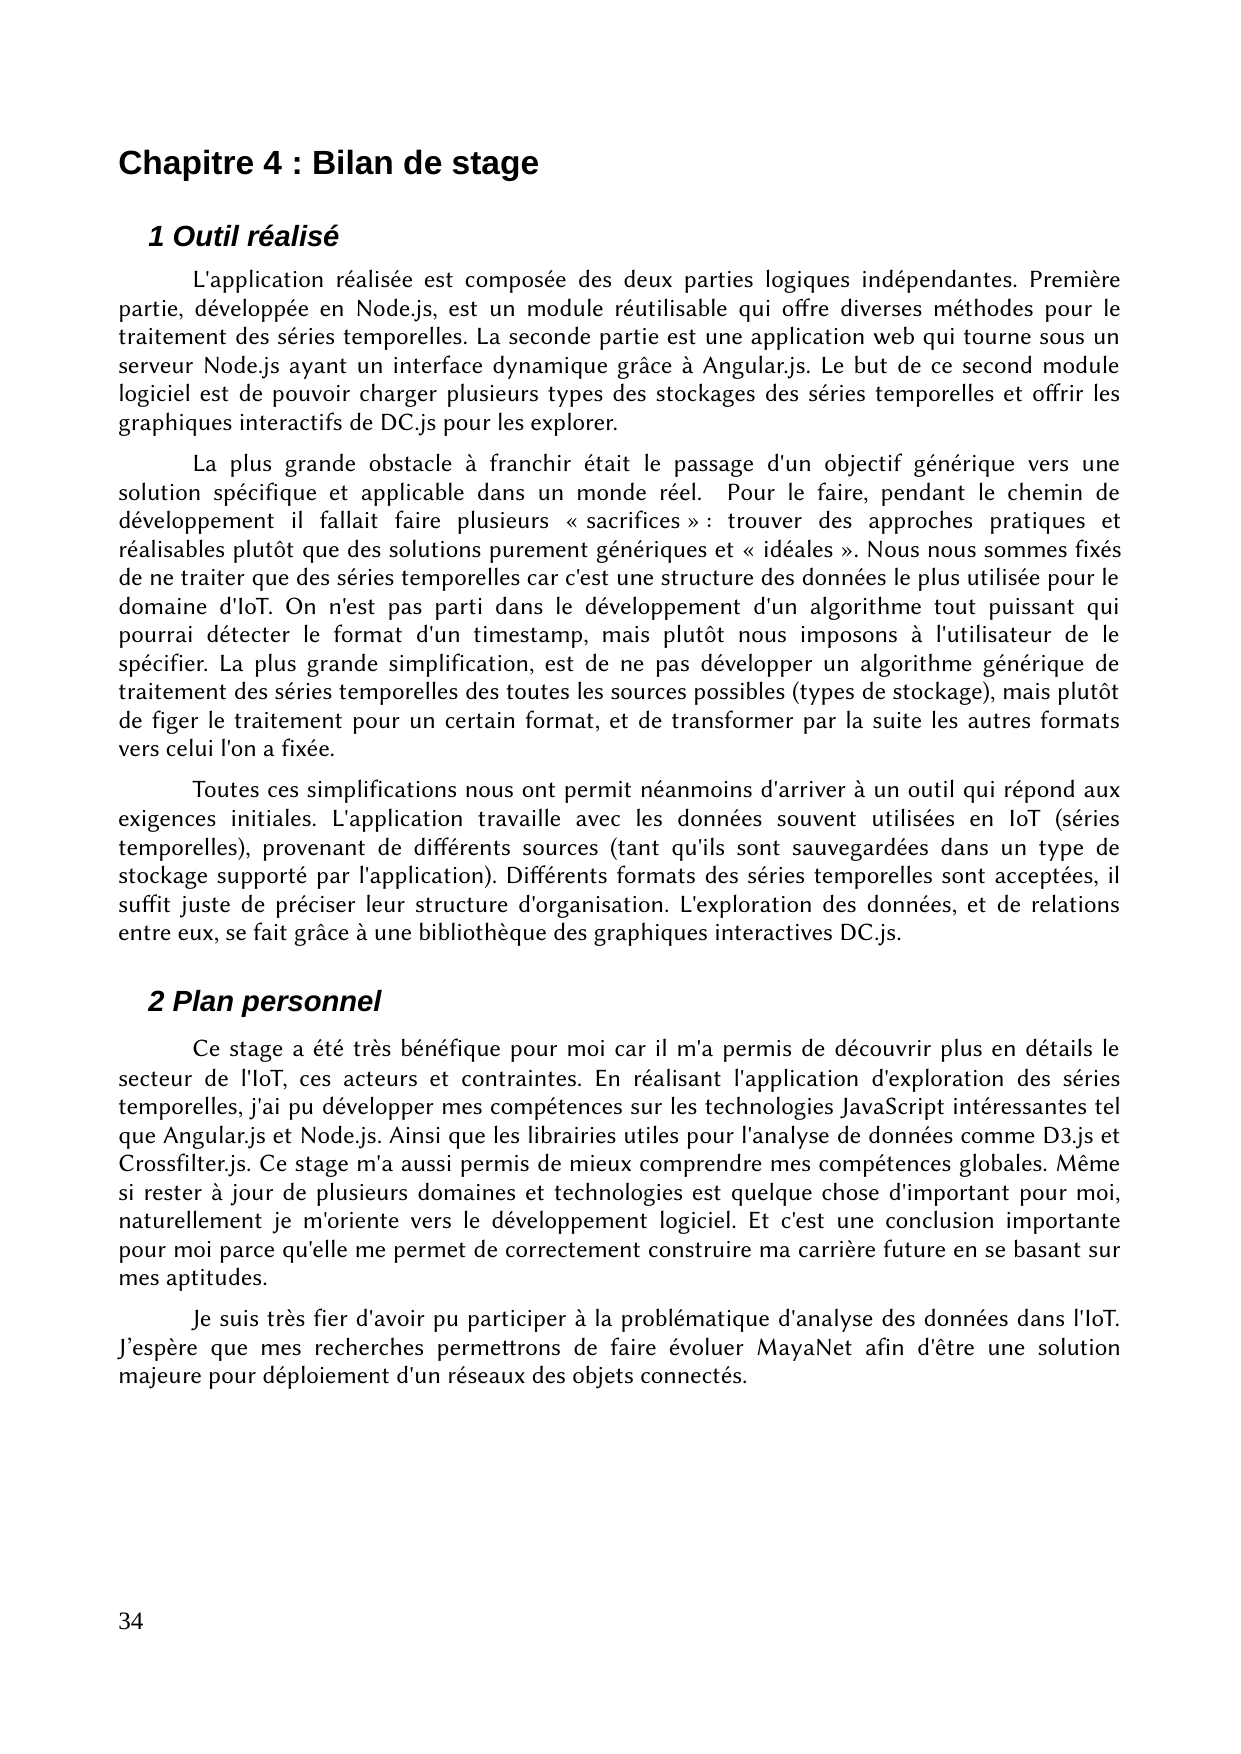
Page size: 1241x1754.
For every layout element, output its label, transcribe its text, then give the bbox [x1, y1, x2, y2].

text La plus grande obstacle à franchir était le passage d'un objectif générique vers une solution spécifique et applicable dans un monde réel. Pour le faire, pendant le chemin de développement il fallait faire plusieurs « sacrifices » : trouver des approches pratiques et réalisables plutôt que des solutions purement génériques et « idéales ». Nous nous sommes fixés de ne traiter que des séries temporelles car c'est une structure des données le plus utilisée pour le domaine d'IoT. On n'est pas parti dans le développement d'un algorithme tout puissant qui pourrai détecter le format d'un timestamp, mais plutôt nous imposons à l'utilisateur de le spécifier. La plus grande simplification, est de ne pas développer un algorithme générique de traitement des séries temporelles des toutes les sources possibles (types de stockage), mais plutôt de figer le traitement pour un certain format, et de transformer par la suite les autres formats vers celui l'on a fixée. [118, 449, 1122, 763]
text Toutes ces simplifications nous ont permit néanmoins d'arriver à un outil qui répond aux exigences initiales. L'application travaille avec les données souvent utilisées en IoT (séries temporelles), provenant de différents sources (tant qu'ils sont sauvegardées dans un type de stockage supporté par l'application). Différents formats des séries temporelles sont acceptées, il suffit juste de préciser leur structure d'organisation. L'exploration des données, et de relations entre eux, se fait grâce à une bibliothèque des graphiques interactives DC.js. [118, 776, 1122, 947]
subtitle Chapitre 4 : Bilan de stage [118, 143, 1122, 182]
text Je suis très fier d'avoir pu participer à la problématique d'analyse des données dans l'IoT. J’espère que mes recherches permettrons de faire évoluer MayaNet afin d'être une solution majeure pour déploiement d'un réseaux des objets connectés. [118, 1304, 1122, 1390]
text L'application réalisée est composée des deux parties logiques indépendantes. Première partie, développée en Node.js, est un module réutilisable qui offre diverses méthodes pour le traitement des séries temporelles. La seconde partie est une application web qui tourne sous un serveur Node.js ayant un interface dynamique grâce à Angular.js. Le but de ce second module logiciel est de pouvoir charger plusieurs types des stockages des séries temporelles et offrir les graphiques interactifs de DC.js pour les explorer. [118, 265, 1122, 437]
text Ce stage a été très bénéfique pour moi car il m'a permis de découvrir plus en détails le secteur de l'IoT, ces acteurs et contraintes. En réalisant l'application d'exploration des séries temporelles, j'ai pu développer mes compétences sur les technologies JavaScript intéressantes tel que Angular.js et Node.js. Ainsi que les librairies utiles pour l'analyse de données comme D3.js et Crossfilter.js. Ce stage m'a aussi permis de mieux comprendre mes compétences globales. Même si rester à jour de plusieurs domaines et technologies est quelque chose d'important pour moi, naturellement je m'oriente vers le développement logiciel. Et c'est une conclusion importante pour moi parce qu'elle me permet de correctement construire ma carrière future en se basant sur mes aptitudes. [118, 1030, 1122, 1292]
subtitle Plan personnel [118, 984, 1122, 1018]
subtitle Outil réalisé [118, 219, 1122, 253]
